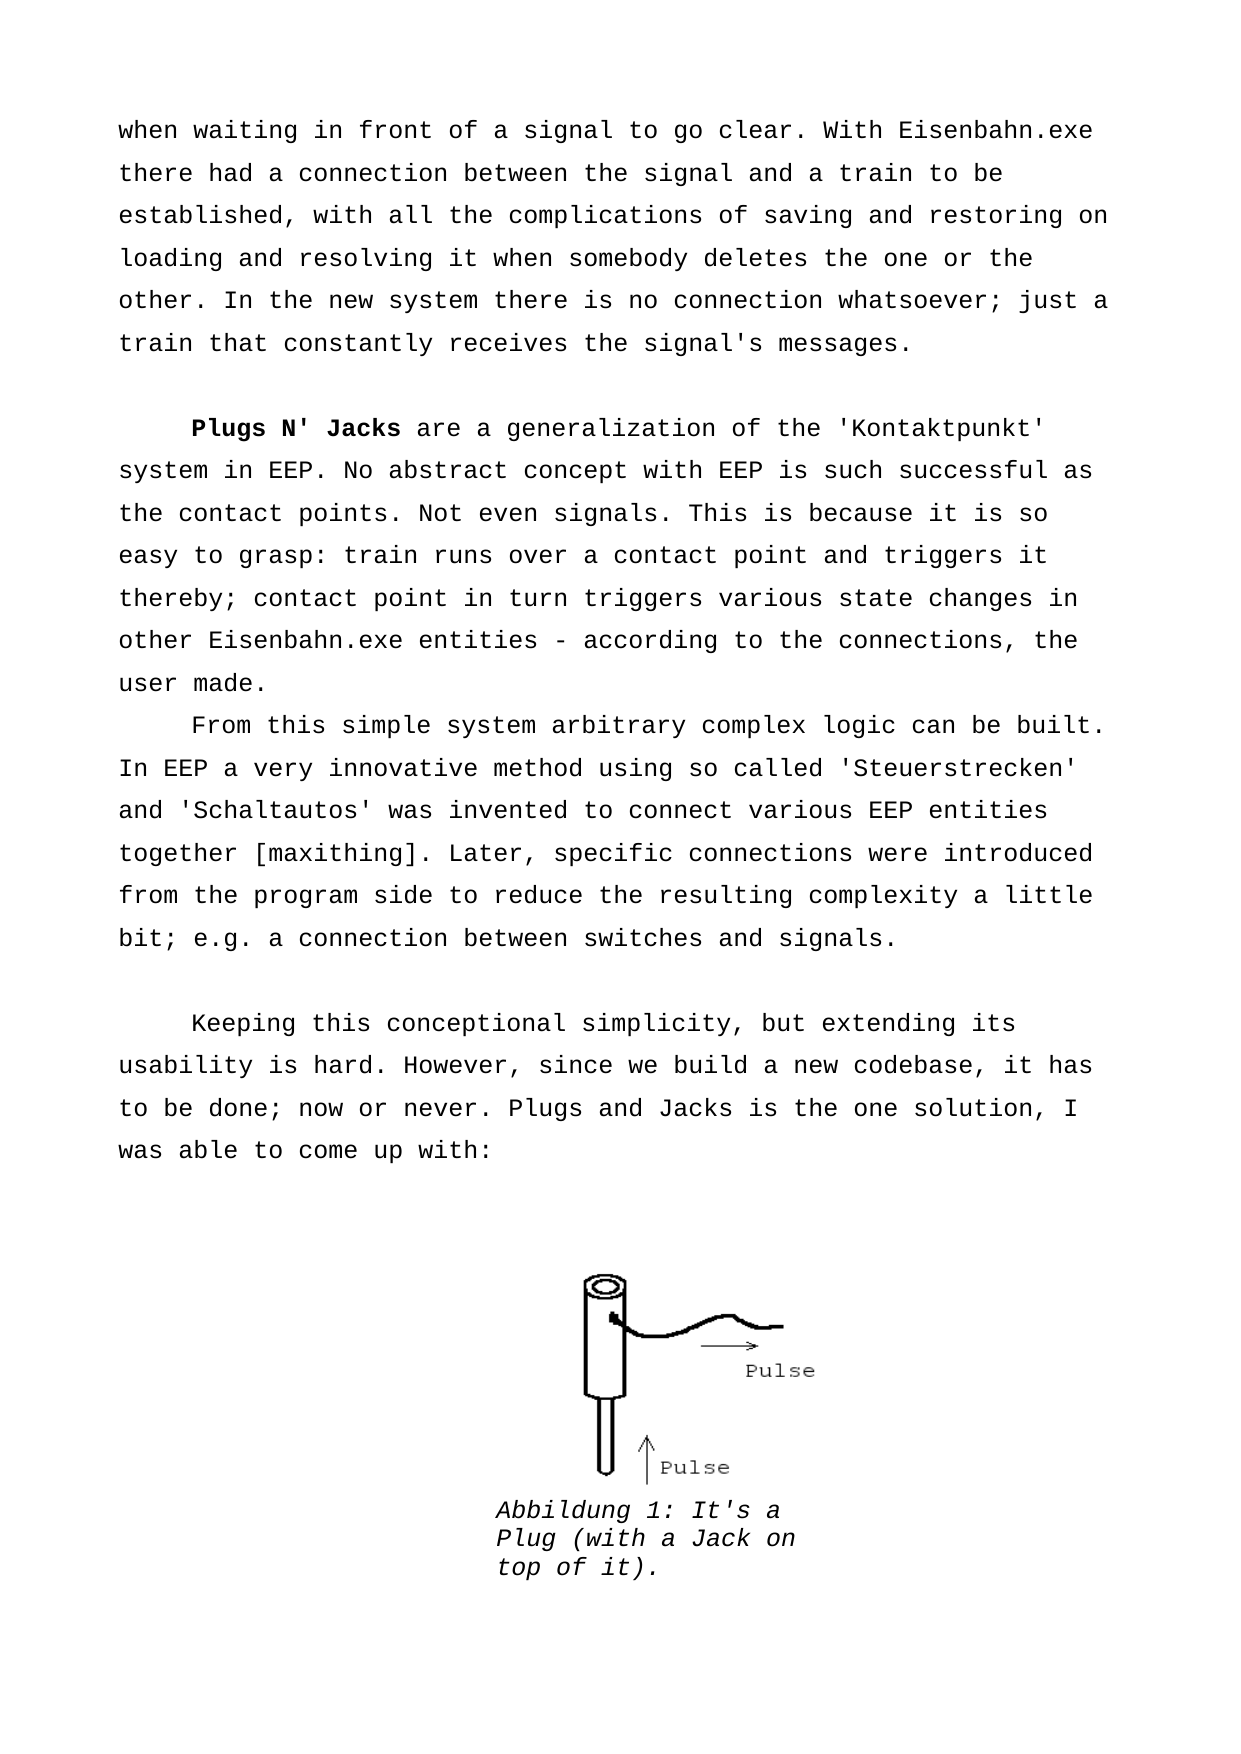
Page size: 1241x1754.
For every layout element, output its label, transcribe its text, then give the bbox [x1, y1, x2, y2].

text Keeping this conceptional simplicity, but extending its usability is hard. However, since we build a new codebase, it has to be done; now or never. Plugs and Jacks is the one solution, I was able to come up with: [118, 1011, 1122, 1166]
picture [496, 1256, 828, 1498]
text when waiting in front of a signal to go clear. With Eisenbahn.exe there had a connection between the signal and a train to be established, with all the complications of saving and restoring on loading and resolving it when somebody deletes the one or the other. In the new system there is no connection whatsoever; just a train that constantly receives the signal's messages. [118, 118, 1122, 359]
text Plugs N' Jacks are a generalization of the 'Kontaktpunkt' system in EEP. No abstract concept with EEP is such successful as the contact points. Not even signals. This is because it is so easy to grasp: train runs over a contact point and triggers it thereby; contact point in turn triggers various state changes in other Eisenbahn.exe entities - according to the connections, the user made. [118, 416, 1122, 699]
text From this simple system arbitrary complex logic can be built. In EEP a very innovative method using so called 'Steuerstrecken' and 'Schaltautos' was invented to connect various EEP entities together [maxithing]. Later, specific connections were introduced from the program side to reduce the resulting complexity a little bit; e.g. a connection between switches and signals. [118, 713, 1122, 954]
text Abbildung 1: It's a Plug (with a Jack on top of it). [496, 1498, 828, 1583]
